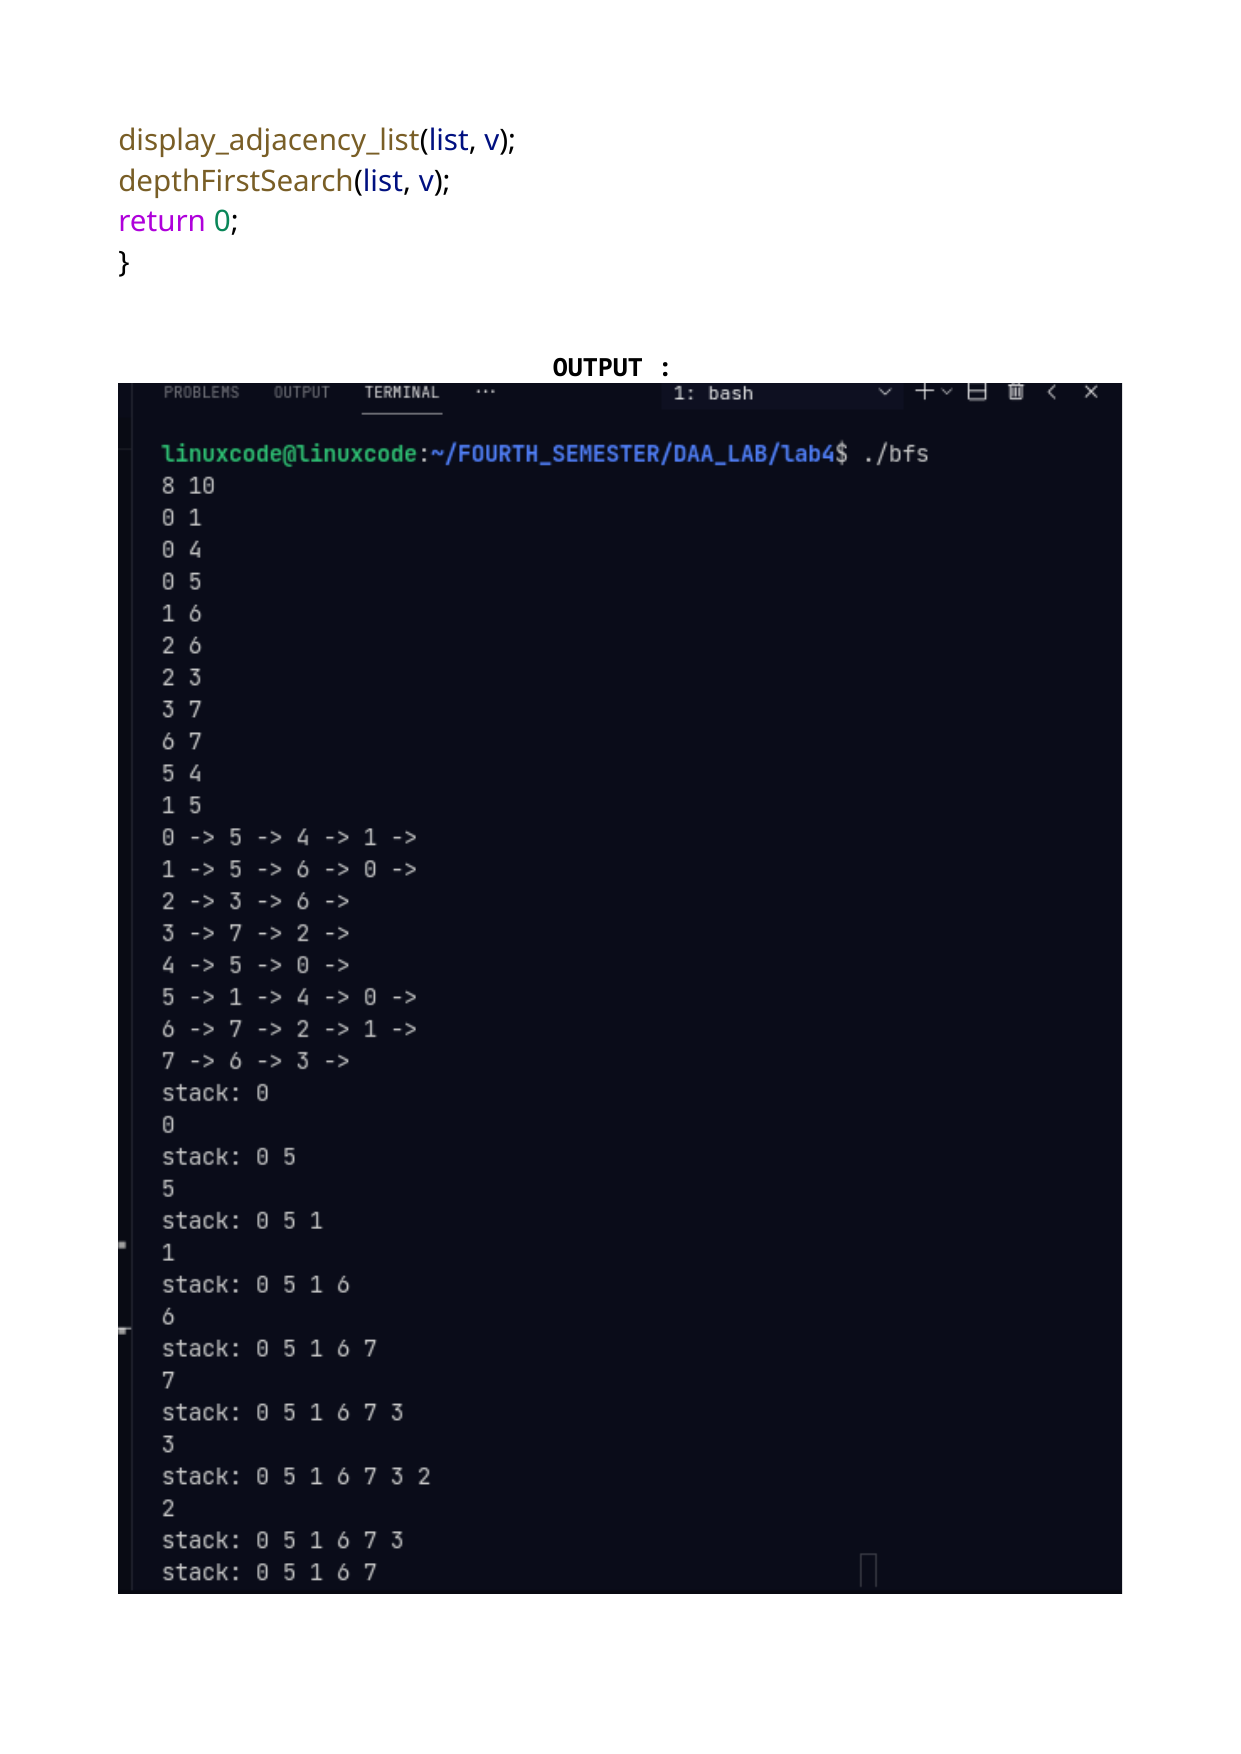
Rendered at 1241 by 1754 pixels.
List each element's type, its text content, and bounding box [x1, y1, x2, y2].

text display_adjacency_list(list, v); [118, 118, 1122, 159]
text OUTPUT : [118, 349, 1122, 383]
picture [118, 383, 1123, 1594]
text depthFirstSearch(list, v); [118, 159, 1122, 199]
text } [118, 240, 1122, 281]
text return 0; [118, 199, 1122, 240]
